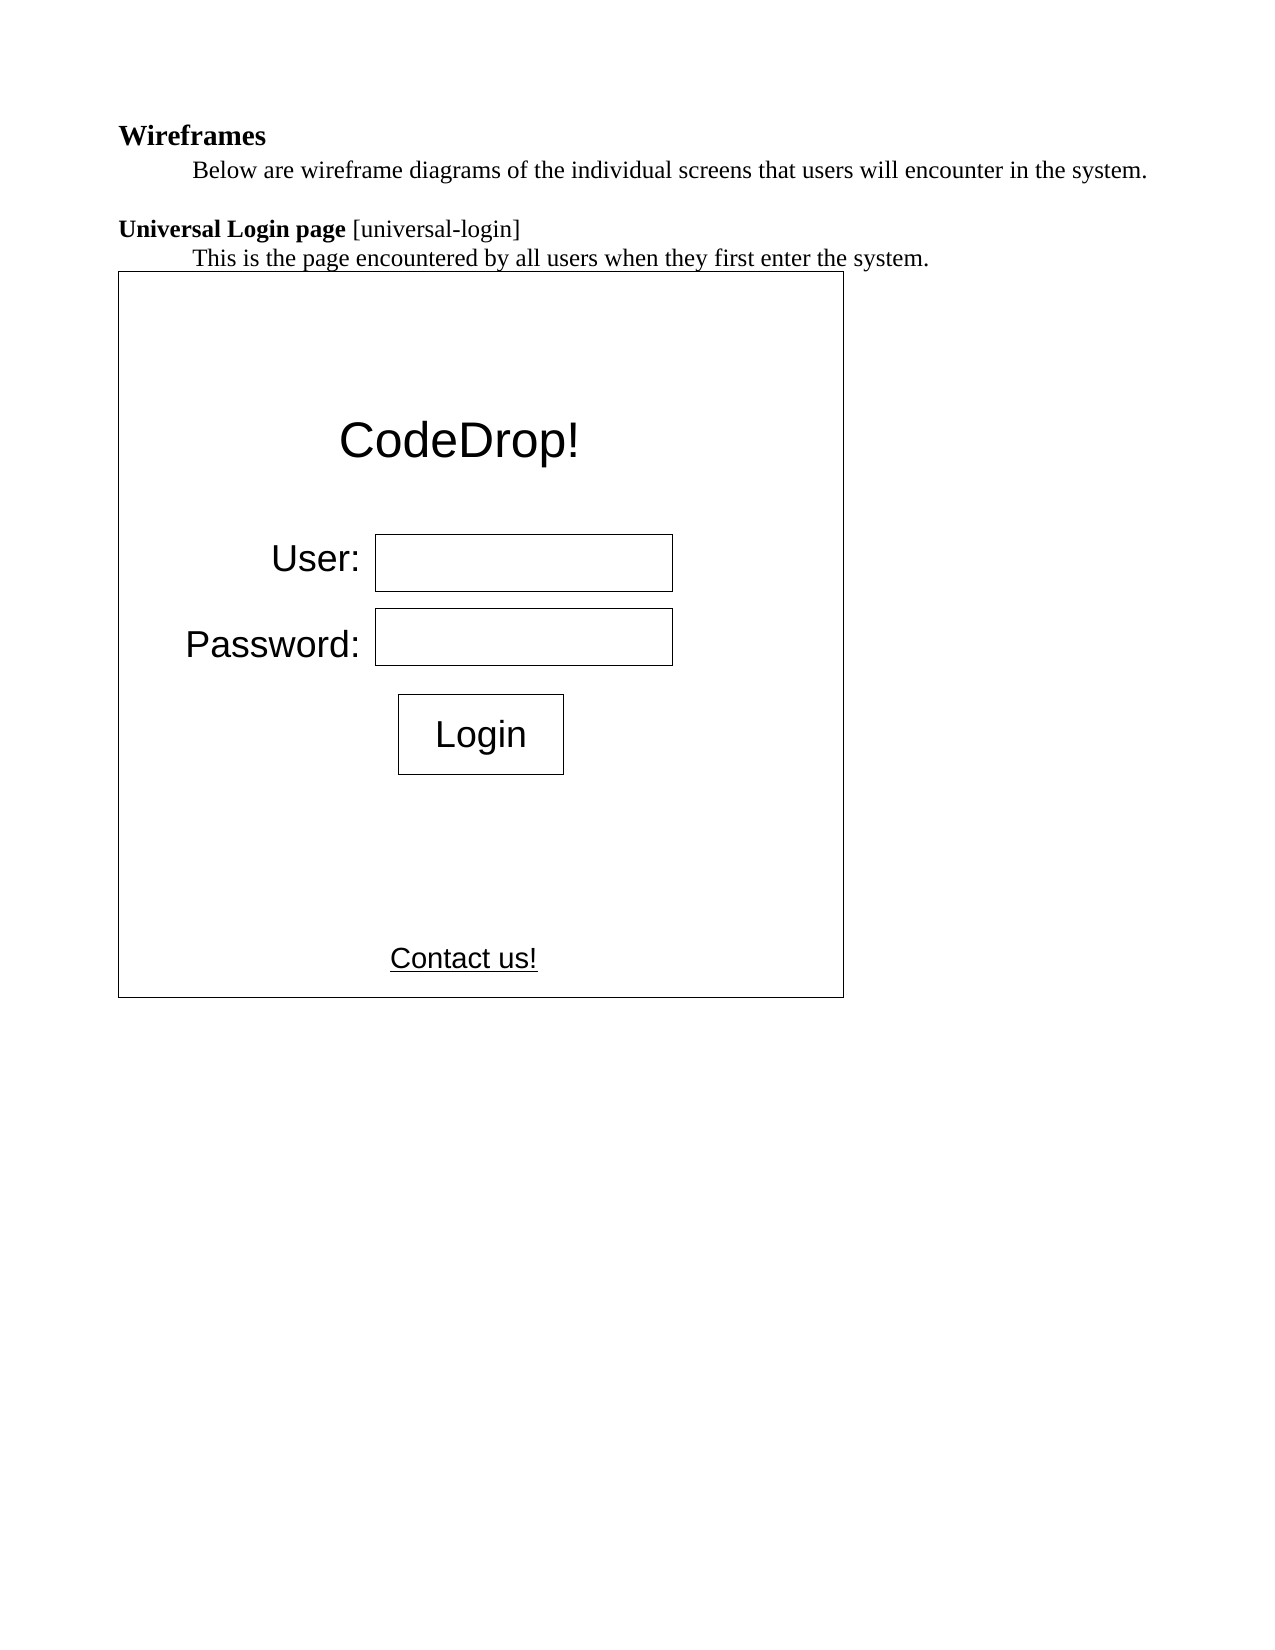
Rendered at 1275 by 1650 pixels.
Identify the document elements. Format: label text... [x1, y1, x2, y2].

text Below are wireframe diagrams of the individual screens that users will encounter in the system. [118, 152, 1157, 185]
text Wireframes [118, 118, 1157, 152]
text This is the page encountered by all users when they first enter the system. [118, 243, 1157, 271]
text Universal Login page [universal-login] [118, 214, 1157, 243]
